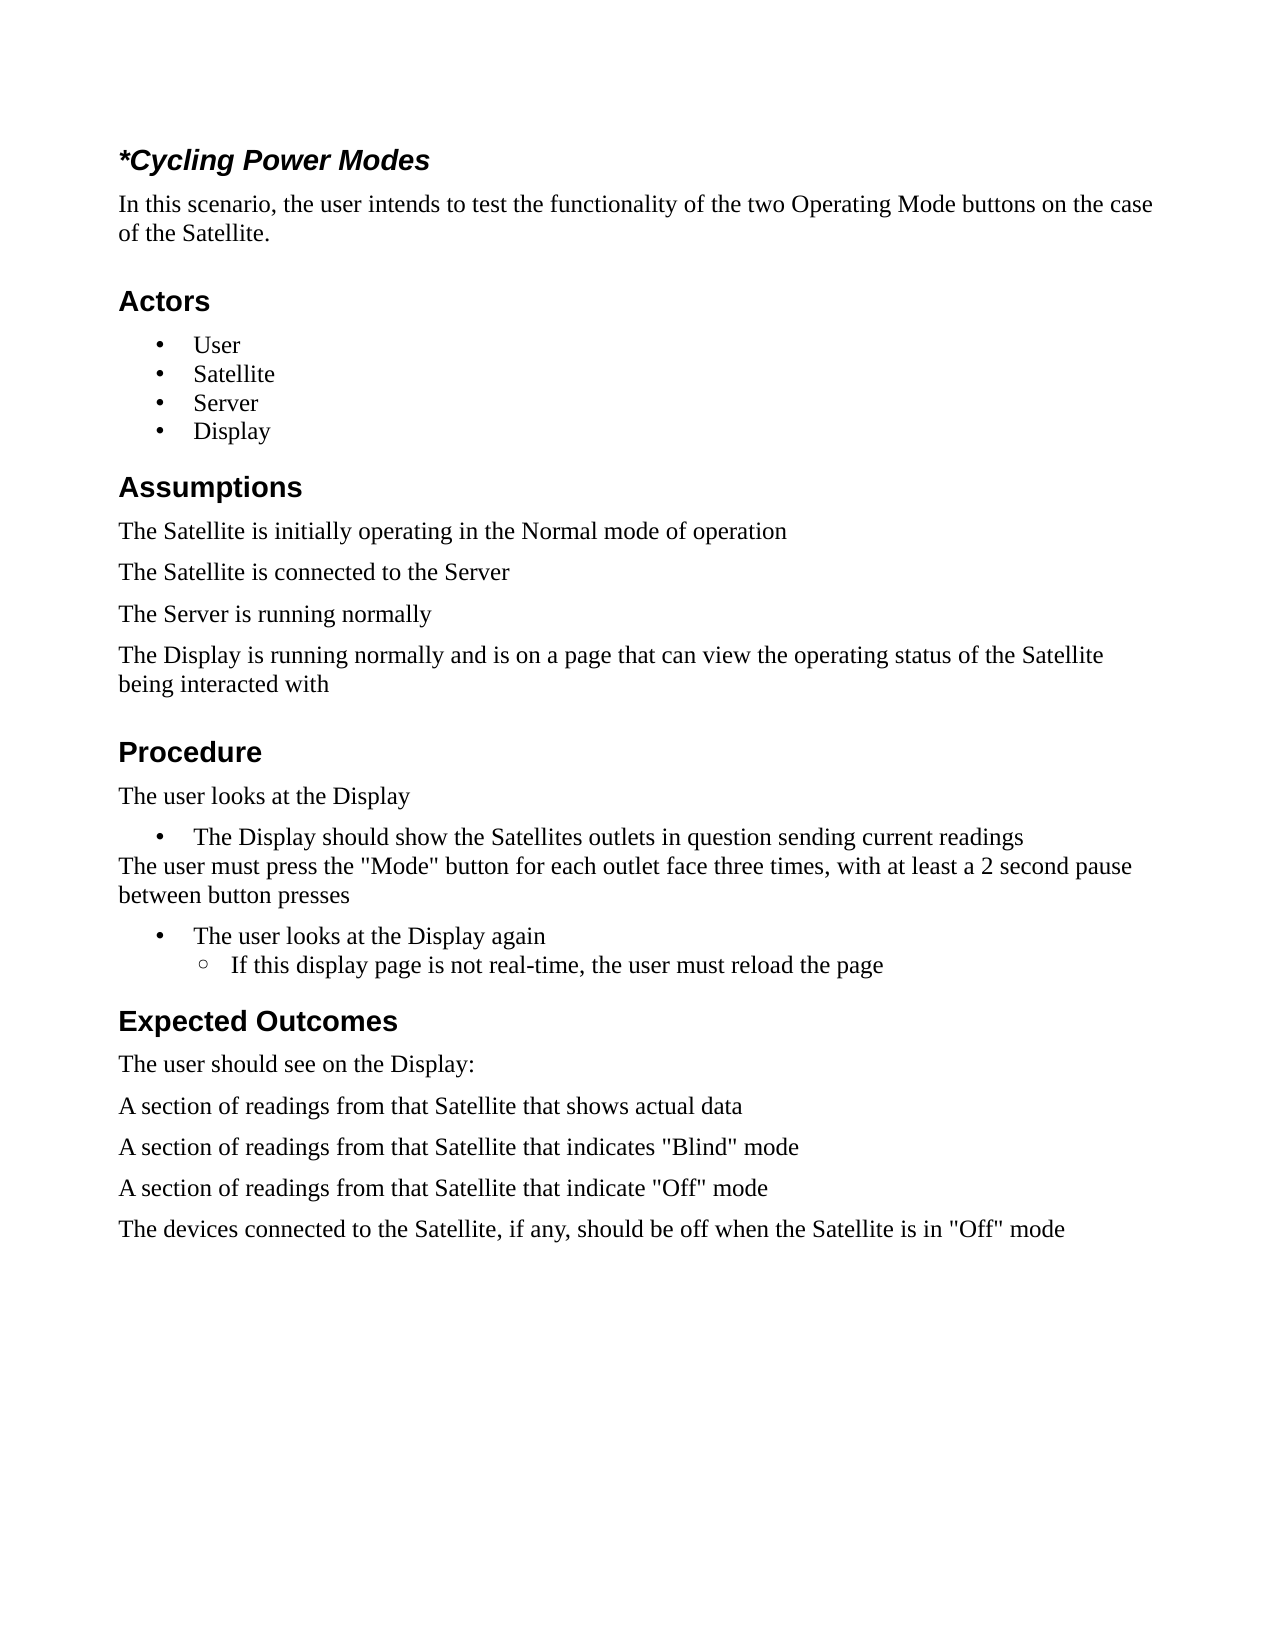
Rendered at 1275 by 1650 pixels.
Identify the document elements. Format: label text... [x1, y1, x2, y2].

text In this scenario, the user intends to test the functionality of the two Operating Mode buttons on the case of the Satellite. [118, 189, 1157, 247]
subtitle Actors [118, 284, 1157, 318]
text The Display is running normally and is on a page that can view the operating status of the Satellite being interacted with [118, 640, 1157, 697]
text A section of readings from that Satellite that indicate "Off" mode [118, 1173, 1157, 1202]
text A section of readings from that Satellite that shows actual data [118, 1091, 1157, 1119]
text The devices connected to the Satellite, if any, should be off when the Satellite is in "Off" mode [118, 1214, 1157, 1243]
text The Server is running normally [118, 599, 1157, 627]
list The Display should show the Satellites outlets in question sending current readings [156, 822, 1157, 851]
text The user looks at the Display [118, 781, 1157, 810]
subtitle Expected Outcomes [118, 1003, 1157, 1037]
text The user should see on the Display: [118, 1049, 1157, 1078]
list If this display page is not real-time, the user must reload the page [193, 950, 1157, 978]
list The user looks at the Display again [156, 921, 1157, 950]
subtitle *Cycling Power Modes [118, 143, 1157, 177]
list Server [156, 388, 1157, 416]
list Display [156, 416, 1157, 445]
text The Satellite is initially operating in the Normal mode of operation [118, 516, 1157, 545]
list Satellite [156, 359, 1157, 388]
subtitle Assumptions [118, 470, 1157, 504]
subtitle Procedure [118, 735, 1157, 768]
text The user must press the "Mode" button for each outlet face three times, with at least a 2 second pause between button presses [118, 851, 1157, 908]
list User [156, 330, 1157, 359]
text The Satellite is connected to the Server [118, 557, 1157, 586]
text A section of readings from that Satellite that indicates "Blind" mode [118, 1132, 1157, 1161]
